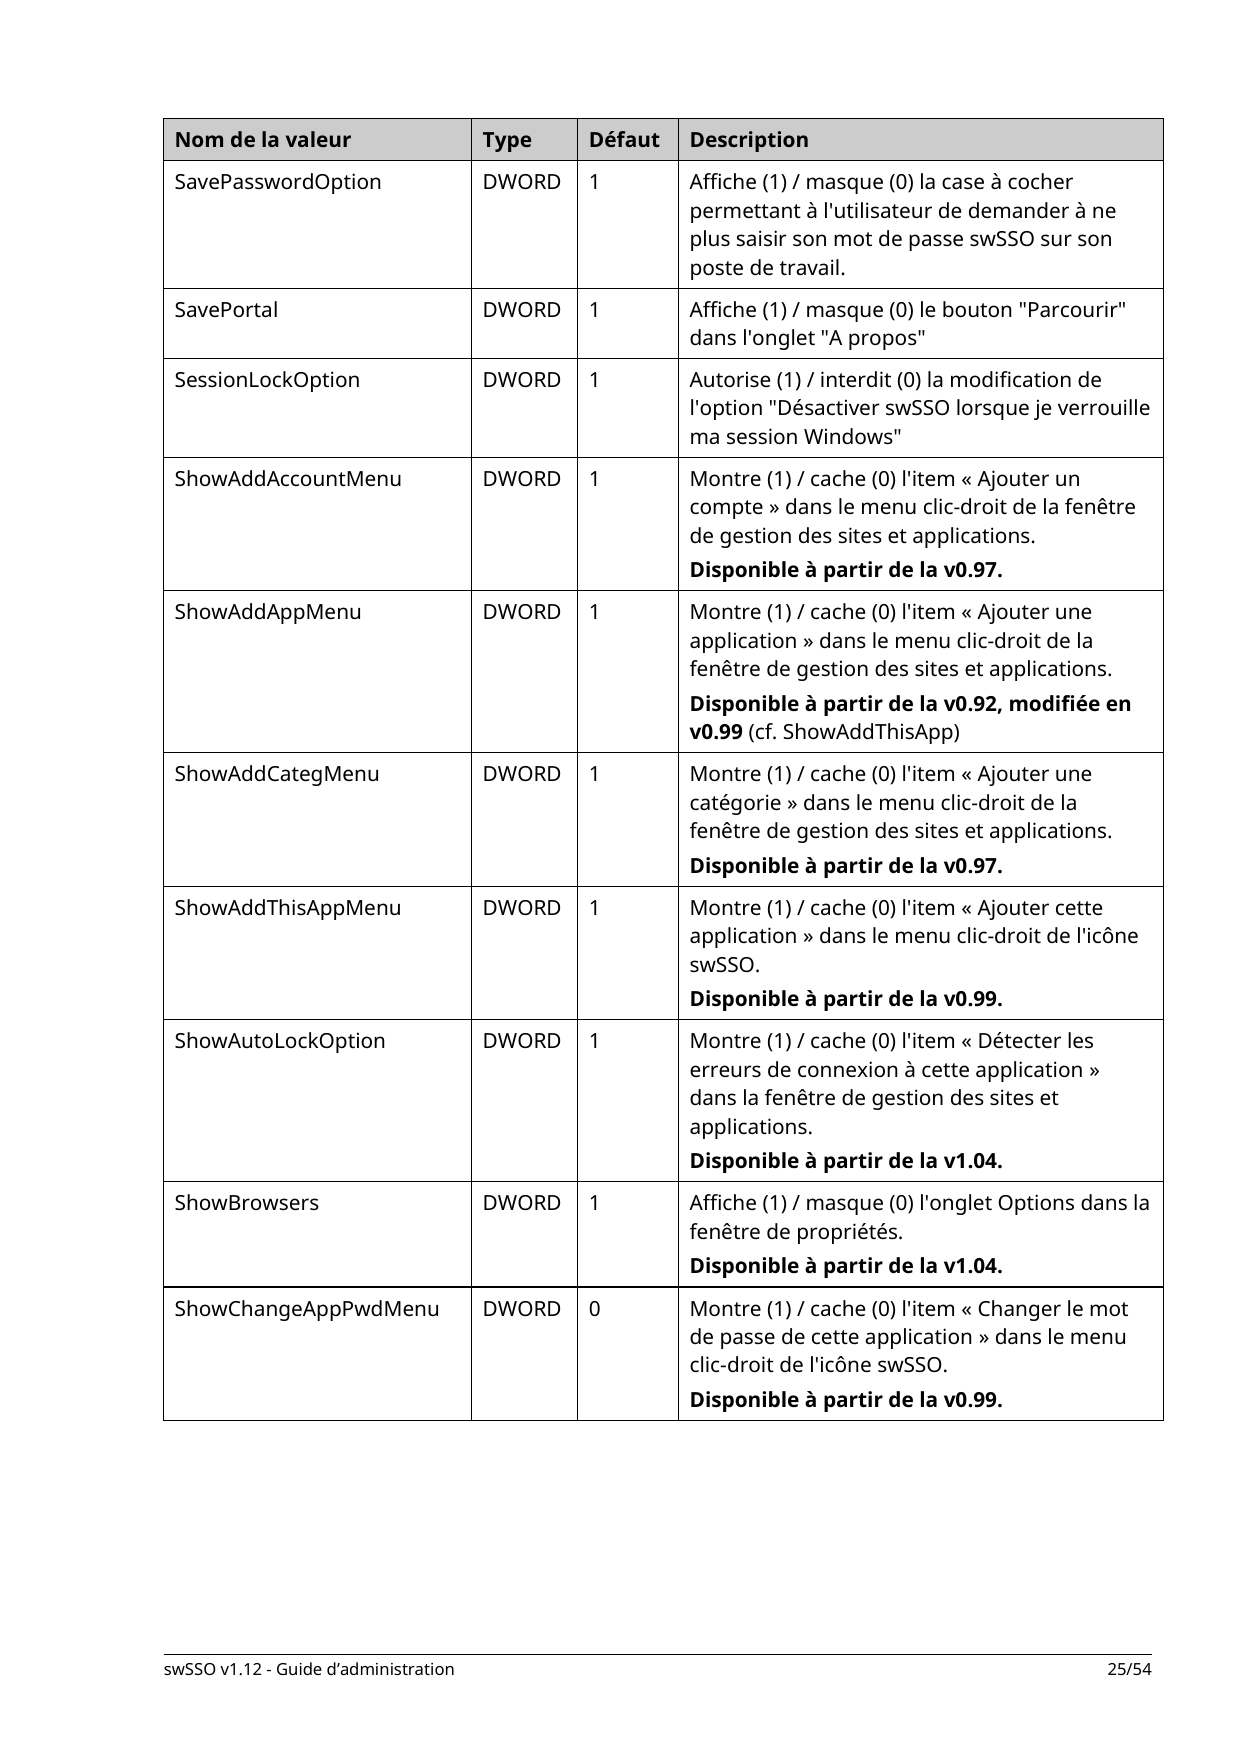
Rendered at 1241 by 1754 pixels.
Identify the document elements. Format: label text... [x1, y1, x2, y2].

table_cell DWORD [472, 359, 577, 457]
table_cell Montre (1) / cache (0) l'item « Ajouter cette application » dans le menu clic-droit de l'icône swSSO. Disponible à partir de la v0.99. [679, 887, 1163, 1019]
table_cell SessionLockOption [164, 359, 471, 457]
table_header Description [679, 119, 1163, 160]
table_cell 1 [578, 161, 678, 287]
table_header Nom de la valeur [164, 119, 471, 160]
table_cell DWORD [472, 753, 577, 886]
table_cell SavePasswordOption [164, 161, 471, 287]
table_cell 1 [578, 887, 678, 1019]
table_cell Affiche (1) / masque (0) l'onglet Options dans la fenêtre de propriétés. Disponible à partir de la v1.04. [679, 1182, 1163, 1286]
table_cell ShowAddThisAppMenu [164, 887, 471, 1019]
table_header Type [472, 119, 577, 160]
table_cell 1 [578, 458, 678, 590]
table_cell DWORD [472, 1182, 577, 1286]
table_cell ShowChangeAppPwdMenu [164, 1288, 471, 1420]
table_cell Montre (1) / cache (0) l'item « Ajouter une catégorie » dans le menu clic-droit de la fenêtre de gestion des sites et applications. Disponible à partir de la v0.97. [679, 753, 1163, 886]
table_cell 1 [578, 1020, 678, 1181]
table_cell 1 [578, 1182, 678, 1286]
table_cell Montre (1) / cache (0) l'item « Ajouter un compte » dans le menu clic-droit de la fenêtre de gestion des sites et applications. Disponible à partir de la v0.97. [679, 458, 1163, 590]
table_cell ShowBrowsers [164, 1182, 471, 1286]
table_cell Montre (1) / cache (0) l'item « Changer le mot de passe de cette application » dans le menu clic-droit de l'icône swSSO. Disponible à partir de la v0.99. [679, 1288, 1163, 1420]
table_cell ShowAddCategMenu [164, 753, 471, 886]
table_cell Montre (1) / cache (0) l'item « Ajouter une application » dans le menu clic-droit de la fenêtre de gestion des sites et applications. Disponible à partir de la v0.92, modifiée en v0.99 (cf. ShowAddThisApp) [679, 591, 1163, 752]
table_cell DWORD [472, 289, 577, 358]
table_cell Affiche (1) / masque (0) la case à cocher permettant à l'utilisateur de demander à ne plus saisir son mot de passe swSSO sur son poste de travail. [679, 161, 1163, 287]
table_cell 1 [578, 359, 678, 457]
table_cell DWORD [472, 1020, 577, 1181]
table_header Défaut [578, 119, 678, 160]
table_cell ShowAddAccountMenu [164, 458, 471, 590]
table_cell DWORD [472, 887, 577, 1019]
table_cell DWORD [472, 458, 577, 590]
table_cell Autorise (1) / interdit (0) la modification de l'option "Désactiver swSSO lorsque je verrouille ma session Windows" [679, 359, 1163, 457]
table_cell Affiche (1) / masque (0) le bouton "Parcourir" dans l'onglet "A propos" [679, 289, 1163, 358]
table_cell 1 [578, 289, 678, 358]
table_cell SavePortal [164, 289, 471, 358]
table_cell DWORD [472, 591, 577, 752]
table_cell DWORD [472, 1288, 577, 1420]
table_cell 1 [578, 591, 678, 752]
table_cell 1 [578, 753, 678, 886]
table_cell 0 [578, 1288, 678, 1420]
table_cell Montre (1) / cache (0) l'item « Détecter les erreurs de connexion à cette application » dans la fenêtre de gestion des sites et applications. Disponible à partir de la v1.04. [679, 1020, 1163, 1181]
table_cell ShowAddAppMenu [164, 591, 471, 752]
table_cell DWORD [472, 161, 577, 287]
table_cell ShowAutoLockOption [164, 1020, 471, 1181]
